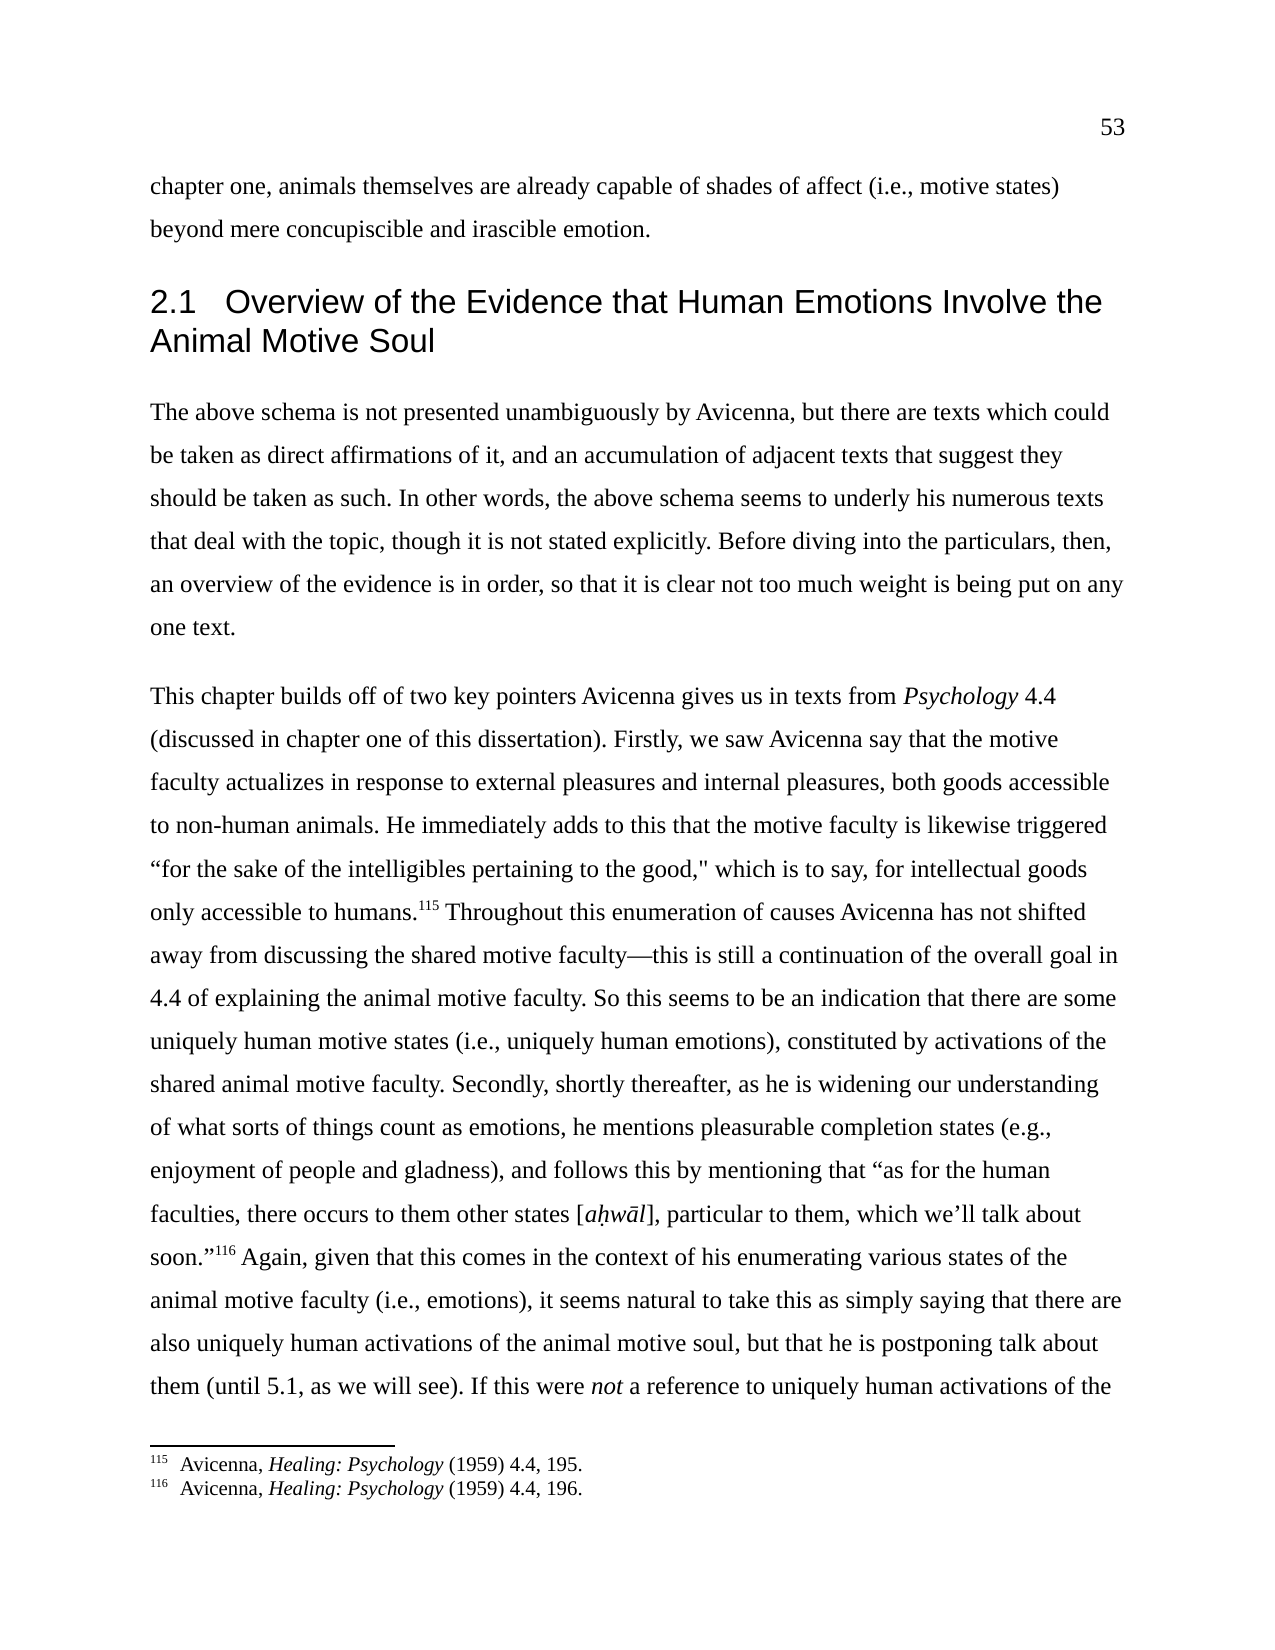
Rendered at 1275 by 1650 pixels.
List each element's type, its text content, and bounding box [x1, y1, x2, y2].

subtitle 2.1 Overview of the Evidence that Human Emotions Involve the Animal Motive Soul [150, 282, 1125, 359]
text This chapter builds off of two key pointers Avicenna gives us in texts from Psychology 4.4 (discussed in chapter one of this dissertation). Firstly, we saw Avicenna say that the motive faculty actualizes in response to external pleasures and internal pleasures, both goods accessible to non-human animals. He immediately adds to this that the motive faculty is likewise triggered “for the sake of the intelligibles pertaining to the good," which is to say, for intellectual goods only accessible to humans. Throughout this enumeration of causes Avicenna has not shifted away from discussing the shared motive faculty—this is still a continuation of the overall goal in 4.4 of explaining the animal motive faculty. So this seems to be an indication that there are some uniquely human motive states (i.e., uniquely human emotions), constituted by activations of the shared animal motive faculty. Secondly, shortly thereafter, as he is widening our understanding of what sorts of things count as emotions, he mentions pleasurable completion states (e.g., enjoyment of people and gladness), and follows this by mentioning that “as for the human faculties, there occurs to them other states [aḥwāl], particular to them, which we’ll talk about soon.” Again, given that this comes in the context of his enumerating various states of the animal motive faculty (i.e., emotions), it seems natural to take this as simply saying that there are also uniquely human activations of the animal motive soul, but that he is postponing talk about them (until 5.1, as we will see). If this were not a reference to uniquely human activations of the [150, 681, 1125, 1400]
text Avicenna, Healing: Psychology (1959) 4.4, 195. [150, 1452, 1125, 1476]
text The above schema is not presented unambiguously by Avicenna, but there are texts which could be taken as direct affirmations of it, and an accumulation of adjacent texts that suggest they should be taken as such. In other words, the above schema seems to underly his numerous texts that deal with the topic, though it is not stated explicitly. Before diving into the particulars, then, an overview of the evidence is in order, so that it is clear not too much weight is being put on any one text. [150, 397, 1125, 641]
text Avicenna, Healing: Psychology (1959) 4.4, 196. [150, 1476, 1125, 1500]
text chapter one, animals themselves are already capable of shades of affect (i.e., motive states) beyond mere concupiscible and irascible emotion. [150, 171, 1125, 243]
